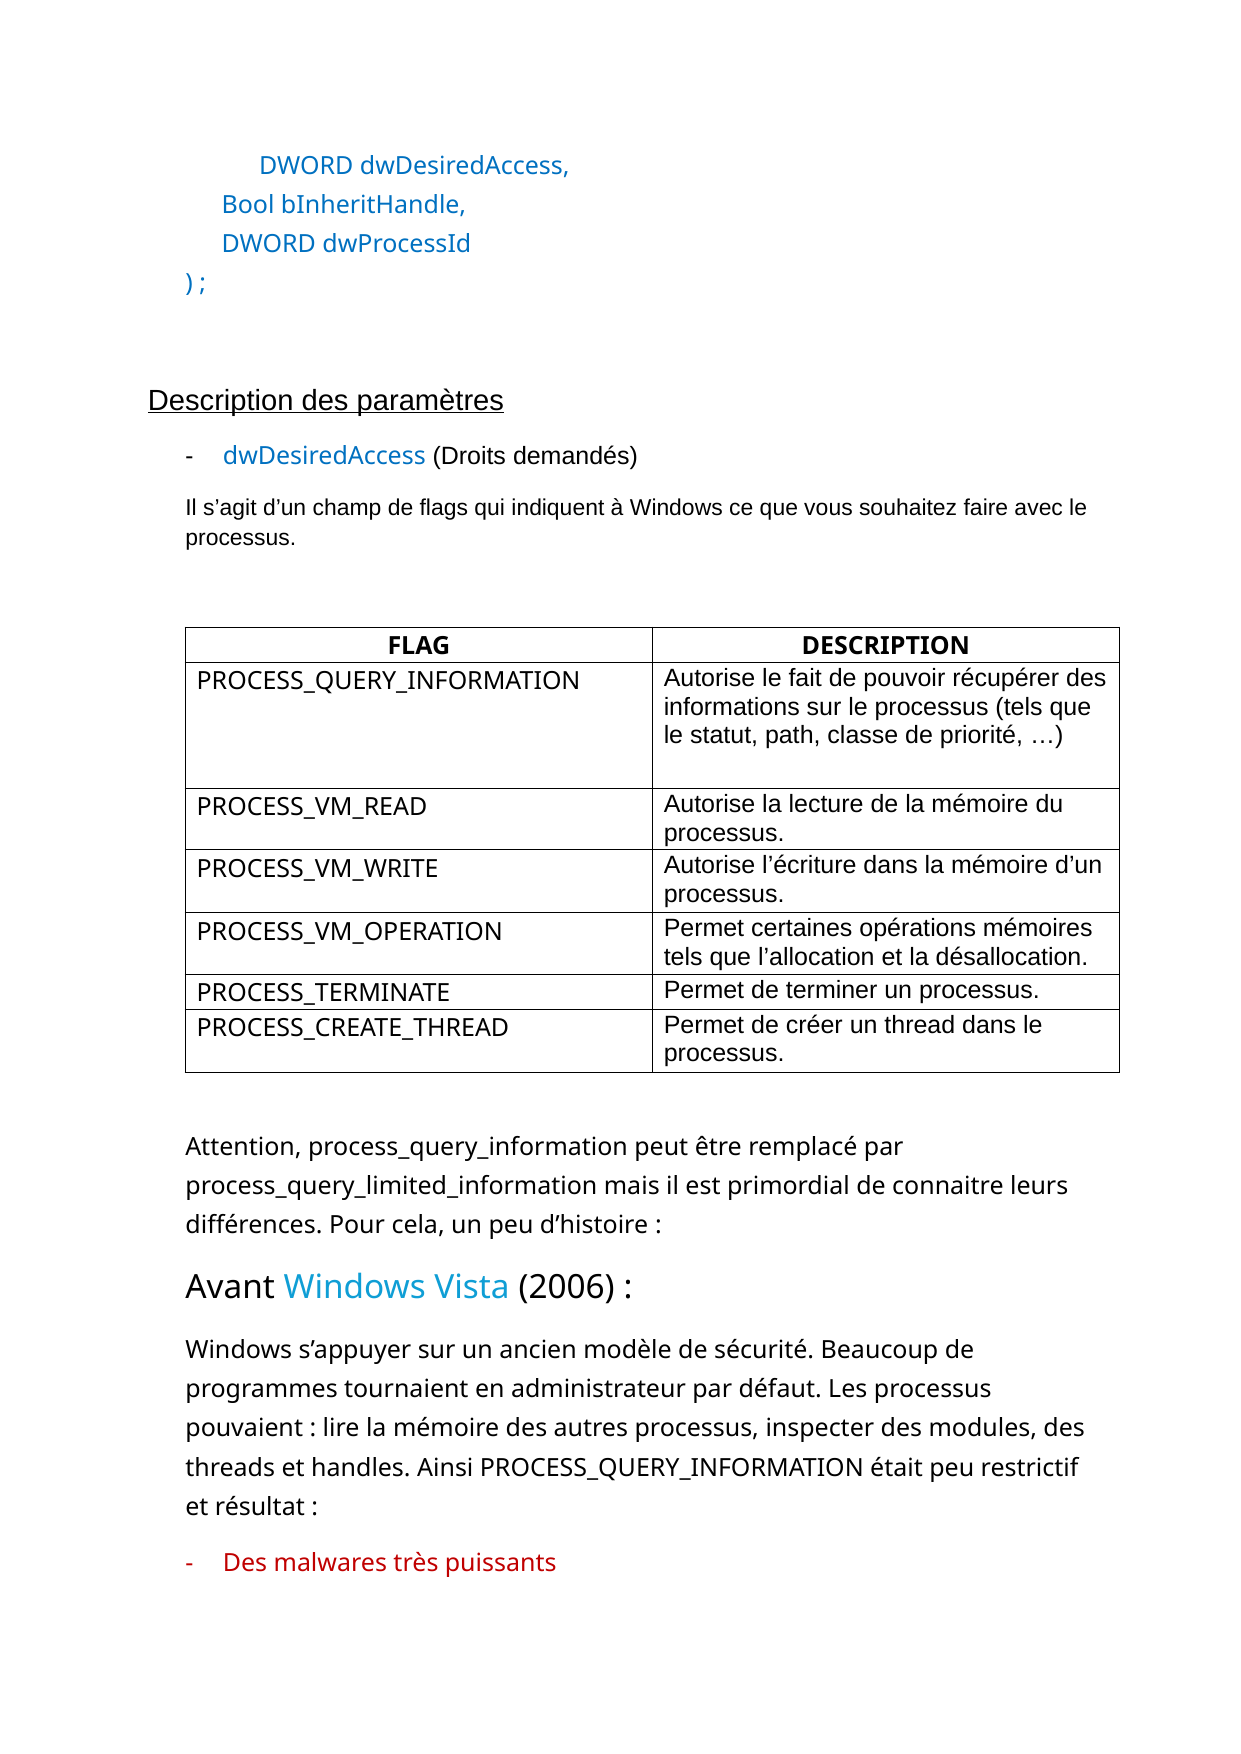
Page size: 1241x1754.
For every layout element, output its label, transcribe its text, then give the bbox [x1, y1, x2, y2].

table_cell Permet de créer un thread dans le processus. [653, 1010, 1119, 1072]
table_cell PROCESS_VM_OPERATION [186, 913, 652, 973]
table_cell PROCESS_CREATE_THREAD [186, 1010, 652, 1072]
list dwDesiredAccess (Droits demandés) [185, 438, 1093, 472]
table_cell Permet de terminer un processus. [653, 975, 1119, 1009]
table_cell PROCESS_VM_WRITE [186, 850, 652, 912]
table_cell PROCESS_VM_READ [186, 789, 652, 849]
text DWORD dwProcessId [221, 226, 1093, 260]
table_cell Autorise l’écriture dans la mémoire d’un processus. [653, 850, 1119, 912]
text DWORD dwDesiredAccess, [185, 148, 1093, 182]
text Attention, process_query_information peut être remplacé par process_query_limited_information mais il est primordial de connaitre leurs différences. Pour cela, un peu d’histoire : [185, 1129, 1093, 1241]
table_header DESCRIPTION [653, 628, 1119, 662]
table_header FLAG [186, 628, 652, 662]
table_cell Autorise la lecture de la mémoire du processus. [653, 789, 1119, 849]
list Des malwares très puissants [185, 1544, 1093, 1578]
text Il s’agit d’un champ de flags qui indiquent à Windows ce que vous souhaitez faire avec le processus. [185, 494, 1093, 550]
table_cell PROCESS_TERMINATE [186, 975, 652, 1009]
table_cell Permet certaines opérations mémoires tels que l’allocation et la désallocation. [653, 913, 1119, 973]
text Description des paramètres [148, 383, 1093, 416]
text ) ; [185, 265, 1093, 299]
text Avant Windows Vista (2006) : [185, 1263, 1093, 1308]
table_cell Autorise le fait de pouvoir récupérer des informations sur le processus (tels que le statut, path, classe de priorité, …) [653, 663, 1119, 788]
text Bool bInheritHandle, [221, 187, 1093, 221]
text Windows s’appuyer sur un ancien modèle de sécurité. Beaucoup de programmes tournaient en administrateur par défaut. Les processus pouvaient : lire la mémoire des autres processus, inspecter des modules, des threads et handles. Ainsi PROCESS_QUERY_INFORMATION était peu restrictif et résultat : [185, 1332, 1093, 1522]
table_cell PROCESS_QUERY_INFORMATION [186, 663, 652, 788]
